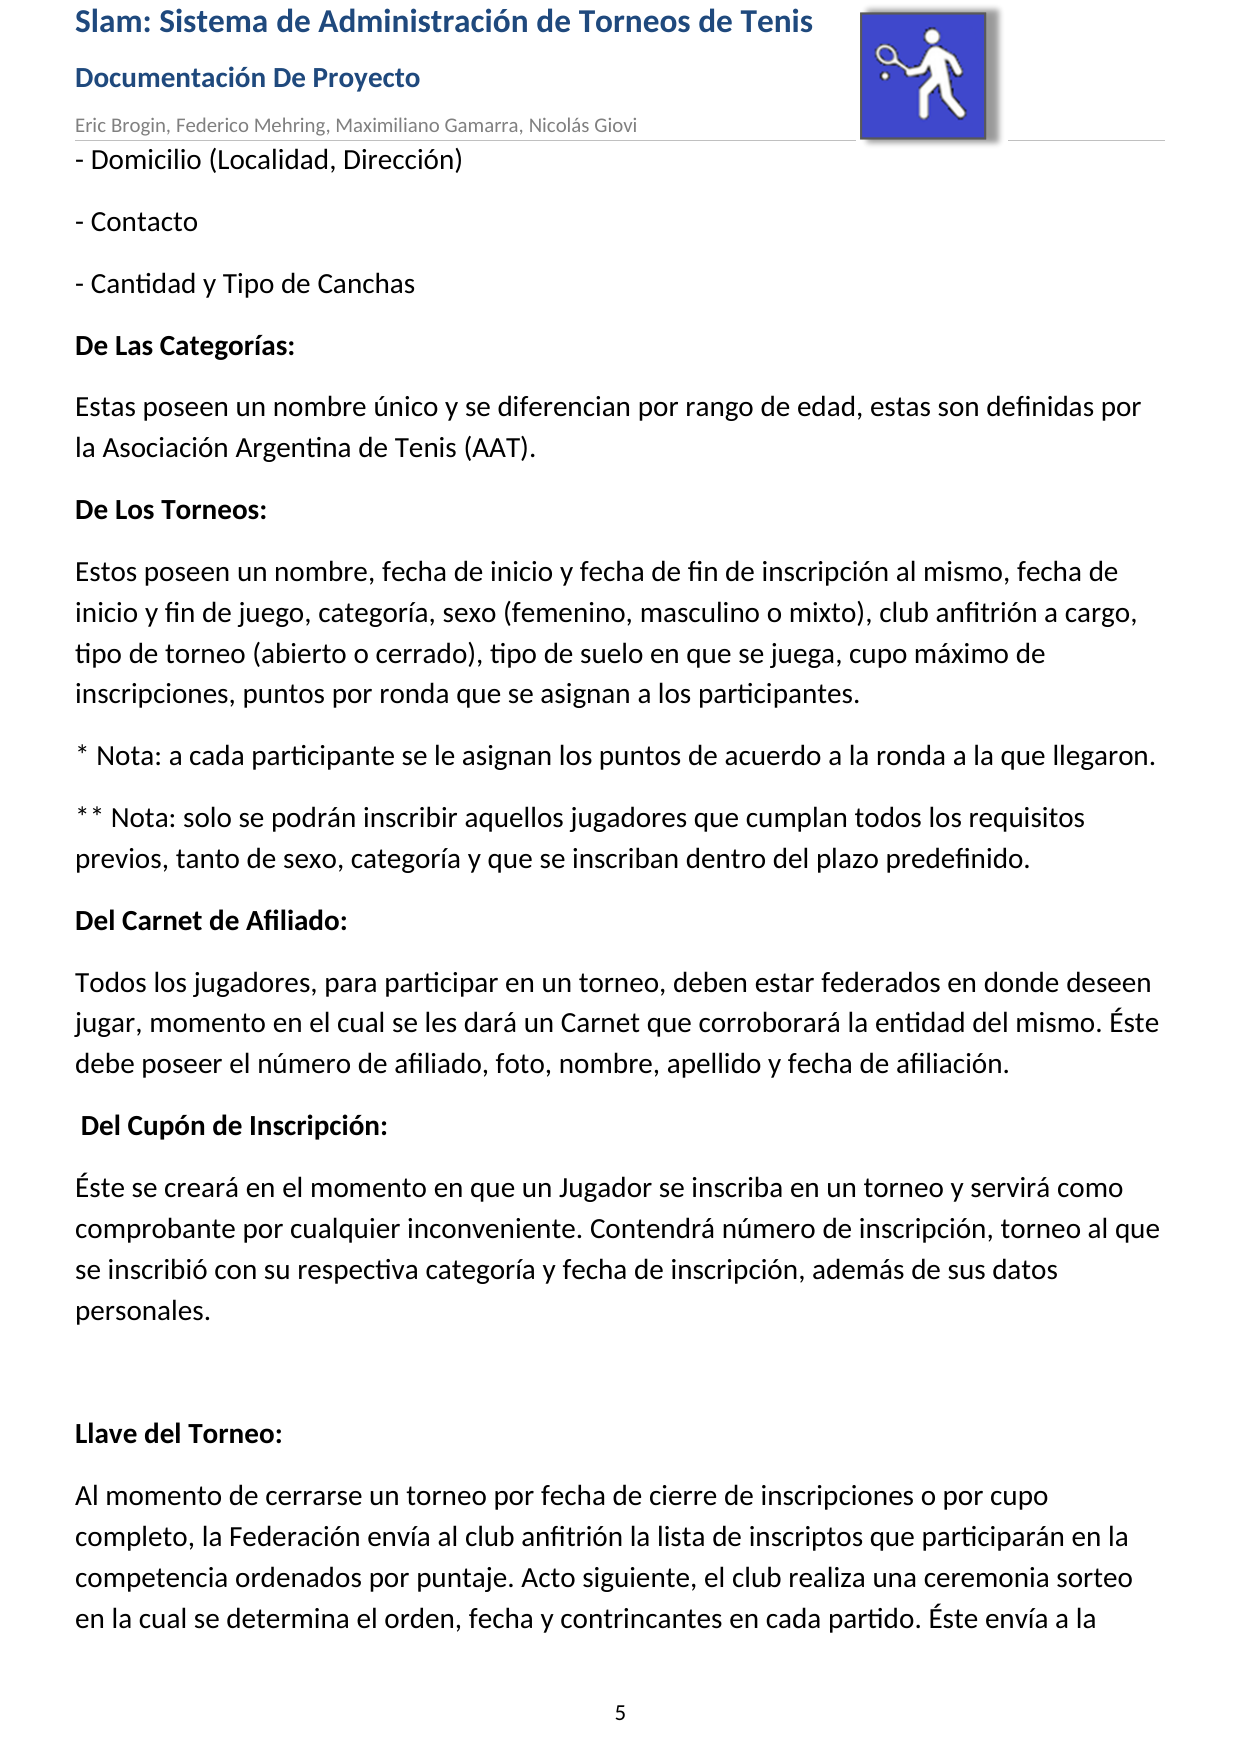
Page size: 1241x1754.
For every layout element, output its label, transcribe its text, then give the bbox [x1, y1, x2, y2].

text * Nota: a cada participante se le asignan los puntos de acuerdo a la ronda a la que llegaron. [75, 737, 1165, 773]
text Del Cupón de Inscripción: [75, 1107, 1165, 1143]
text Éste se creará en el momento en que un Jugador se inscriba en un torneo y servirá como comprobante por cualquier inconveniente. Contendrá número de inscripción, torneo al que se inscribió con su respectiva categoría y fecha de inscripción, además de sus datos personales. [75, 1169, 1165, 1327]
text De Los Torneos: [75, 491, 1165, 527]
picture [858, 1, 1007, 151]
text De Las Categorías: [75, 327, 1165, 362]
text - Contacto [75, 203, 1165, 239]
text Todos los jugadores, para participar en un torneo, deben estar federados en donde deseen jugar, momento en el cual se les dará un Carnet que corroborará la entidad del mismo. Éste debe poseer el número de afiliado, foto, nombre, apellido y fecha de afiliación. [75, 964, 1165, 1081]
text Estas poseen un nombre único y se diferencian por rango de edad, estas son definidas por la Asociación Argentina de Tenis (AAT). [75, 388, 1165, 465]
text ** Nota: solo se podrán inscribir aquellos jugadores que cumplan todos los requisitos previos, tanto de sexo, categoría y que se inscriban dentro del plazo predefinido. [75, 799, 1165, 876]
text Estos poseen un nombre, fecha de inicio y fecha de fin de inscripción al mismo, fecha de inicio y fin de juego, categoría, sexo (femenino, masculino o mixto), club anfitrión a cargo, tipo de torneo (abierto o cerrado), tipo de suelo en que se juega, cupo máximo de inscripciones, puntos por ronda que se asignan a los participantes. [75, 553, 1165, 711]
text Al momento de cerrarse un torneo por fecha de cierre de inscripciones o por cupo completo, la Federación envía al club anfitrión la lista de inscriptos que participarán en la competencia ordenados por puntaje. Acto siguiente, el club realiza una ceremonia sorteo en la cual se determina el orden, fecha y contrincantes en cada partido. Éste envía a la [75, 1477, 1165, 1636]
text Del Carnet de Afiliado: [75, 902, 1165, 937]
text - Domicilio (Localidad, Dirección) [75, 141, 1165, 177]
text - Cantidad y Tipo de Canchas [75, 265, 1165, 300]
text Llave del Torneo: [75, 1415, 1165, 1451]
